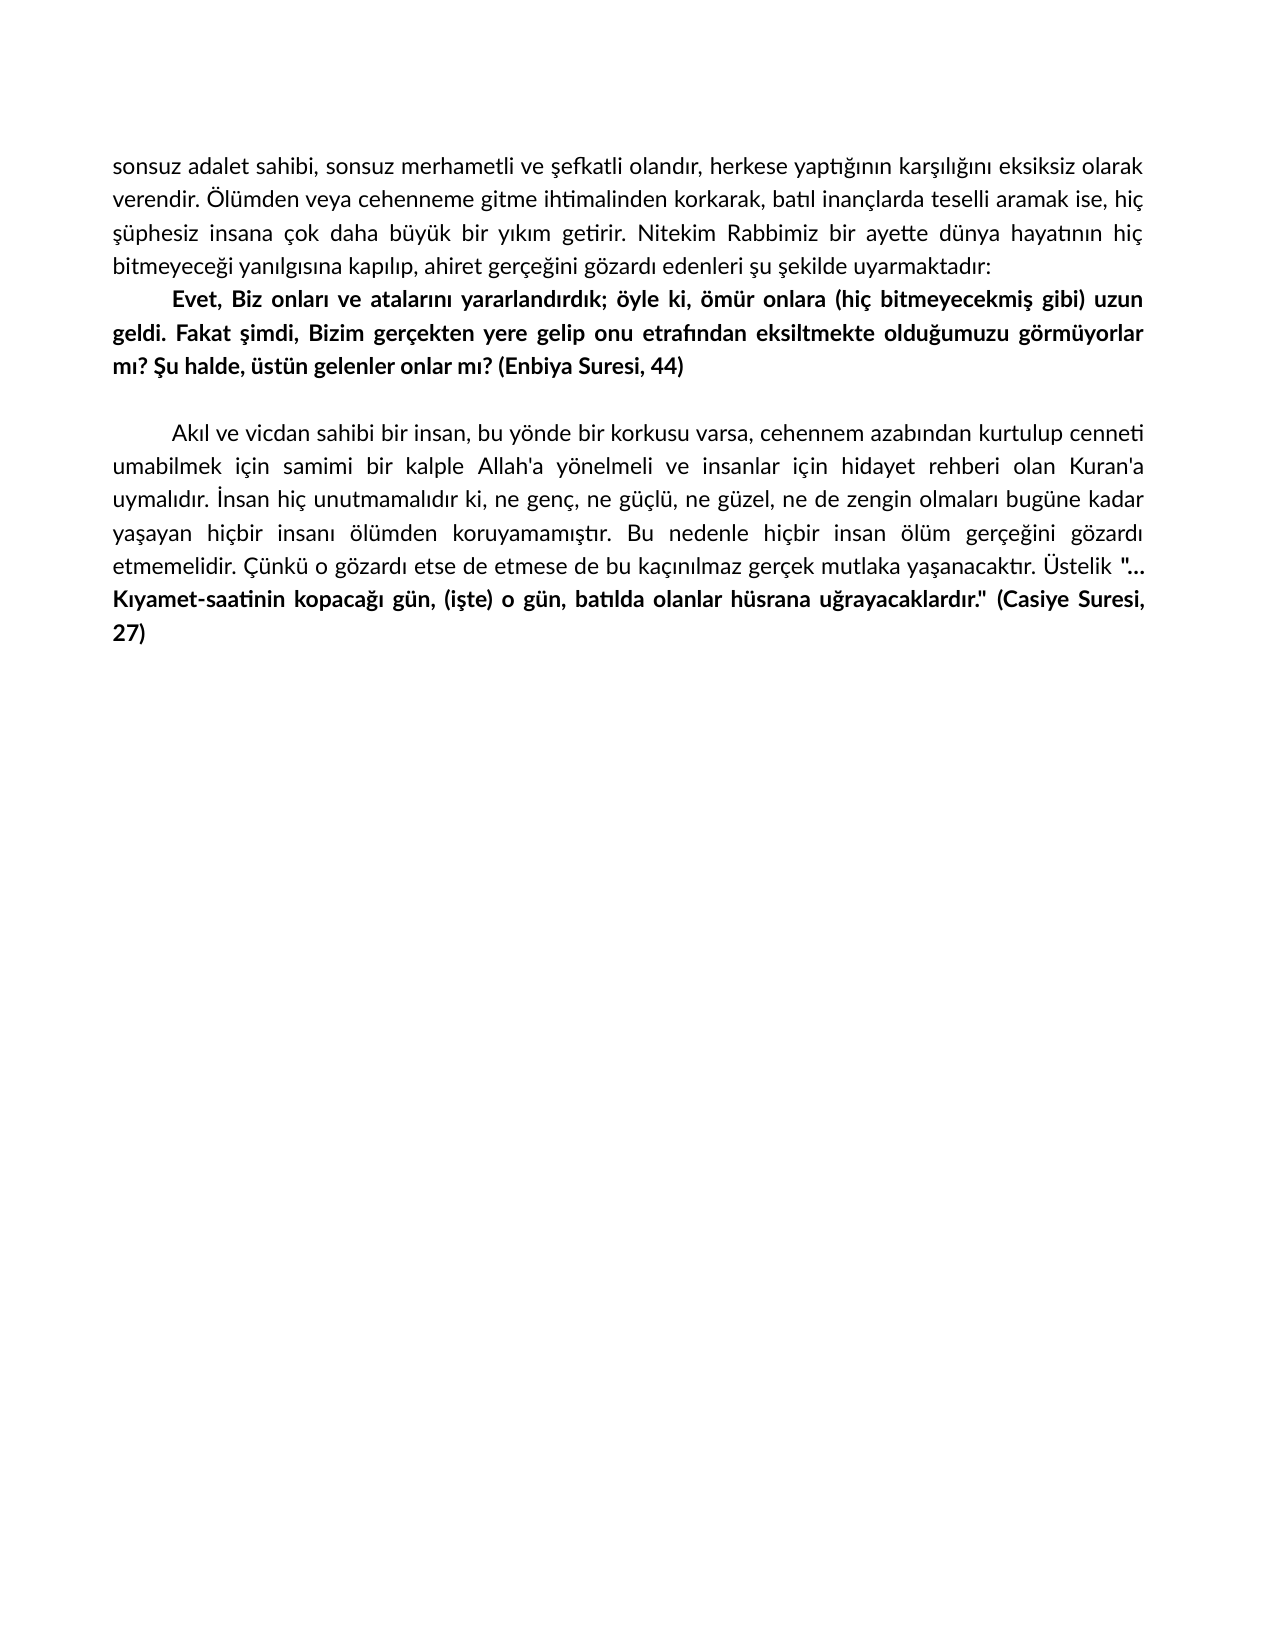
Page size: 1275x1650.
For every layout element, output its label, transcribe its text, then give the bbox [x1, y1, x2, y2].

text sonsuz adalet sahibi, sonsuz merhametli ve şefkatli olandır, herkese yaptığının karşılığını eksiksiz olarak verendir. Ölümden veya cehenneme gitme ihtimalinden korkarak, batıl inançlarda teselli aramak ise, hiç şüphesiz insana çok daha büyük bir yıkım getirir. Nitekim Rabbimiz bir ayette dünya hayatının hiç bitmeyeceği yanılgısına kapılıp, ahiret gerçeğini gözardı edenleri şu şekilde uyarmaktadır: [112, 148, 1145, 281]
text Akıl ve vicdan sahibi bir insan, bu yönde bir korkusu varsa, cehennem azabından kurtulup cenneti umabilmek için samimi bir kalple Allah'a yönelmeli ve insanlar için hidayet rehberi olan Kuran'a uymalıdır. İnsan hiç unutmamalıdır ki, ne genç, ne güçlü, ne güzel, ne de zengin olmaları bugüne kadar yaşayan hiçbir insanı ölümden koruyamamıştır. Bu nedenle hiçbir insan ölüm gerçeğini gözardı etmemelidir. Çünkü o gözardı etse de etmese de bu kaçınılmaz gerçek mutlaka yaşanacaktır. Üstelik "…Kıyamet-saatinin kopacağı gün, (işte) o gün, batılda olanlar hüsrana uğrayacaklardır." (Casiye Suresi, 27) [112, 414, 1145, 648]
text Evet, Biz onları ve atalarını yararlandırdık; öyle ki, ömür onlara (hiç bitmeyecekmiş gibi) uzun geldi. Fakat şimdi, Bizim gerçekten yere gelip onu etrafından eksiltmekte olduğumuzu görmüyorlar mı? Şu halde, üstün gelenler onlar mı? (Enbiya Suresi, 44) [112, 281, 1145, 381]
